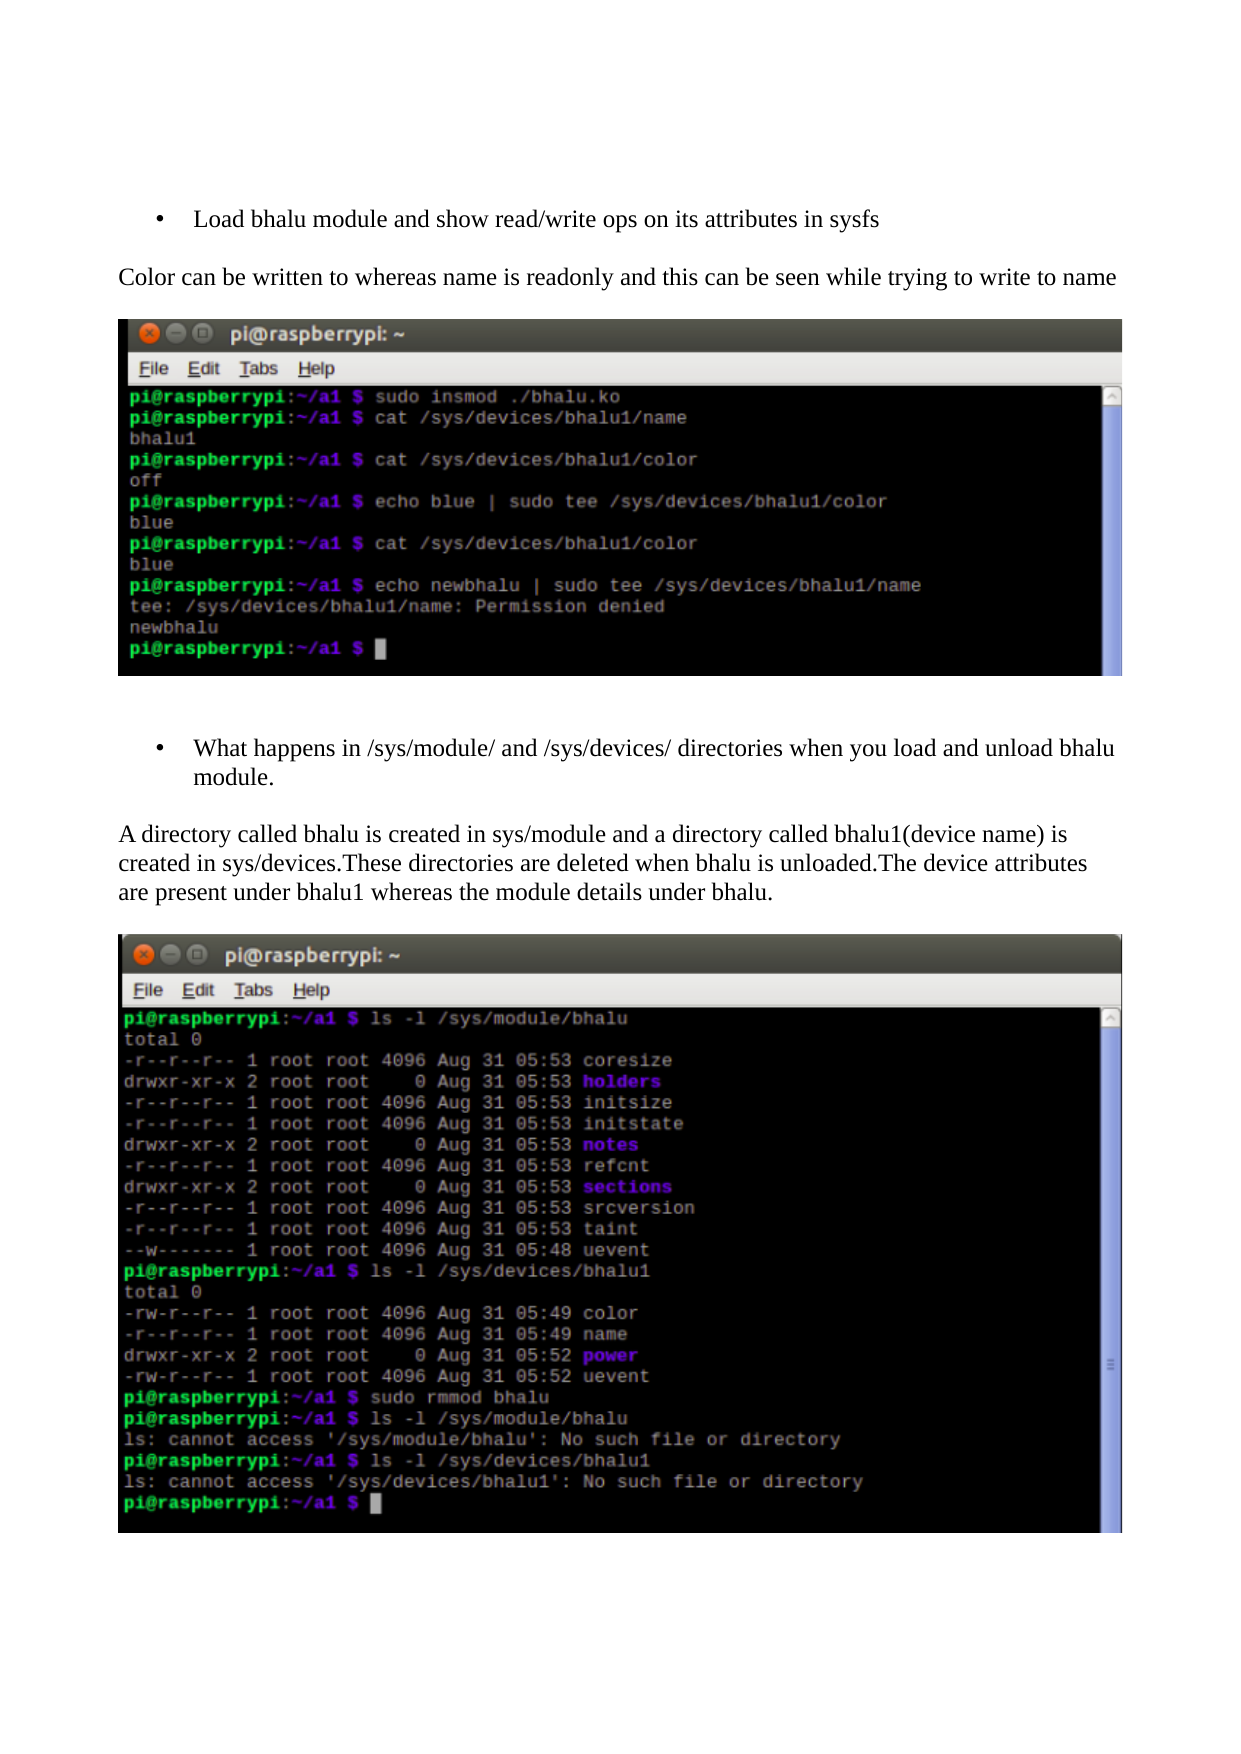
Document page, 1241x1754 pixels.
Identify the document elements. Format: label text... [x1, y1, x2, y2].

list Load bhalu module and show read/write ops on its attributes in sysfs [156, 204, 1122, 233]
picture [118, 319, 1123, 676]
text A directory called bhalu is created in sys/module and a directory called bhalu1(device name) is created in sys/devices.These directories are deleted when bhalu is unloaded.The device attributes are present under bhalu1 whereas the module details under bhalu. [118, 819, 1122, 905]
text Color can be written to whereas name is readonly and this can be seen while trying to write to name [118, 262, 1122, 291]
list What happens in /sys/module/ and /sys/devices/ directories when you load and unload bhalu module. [156, 733, 1122, 790]
picture [118, 934, 1123, 1533]
